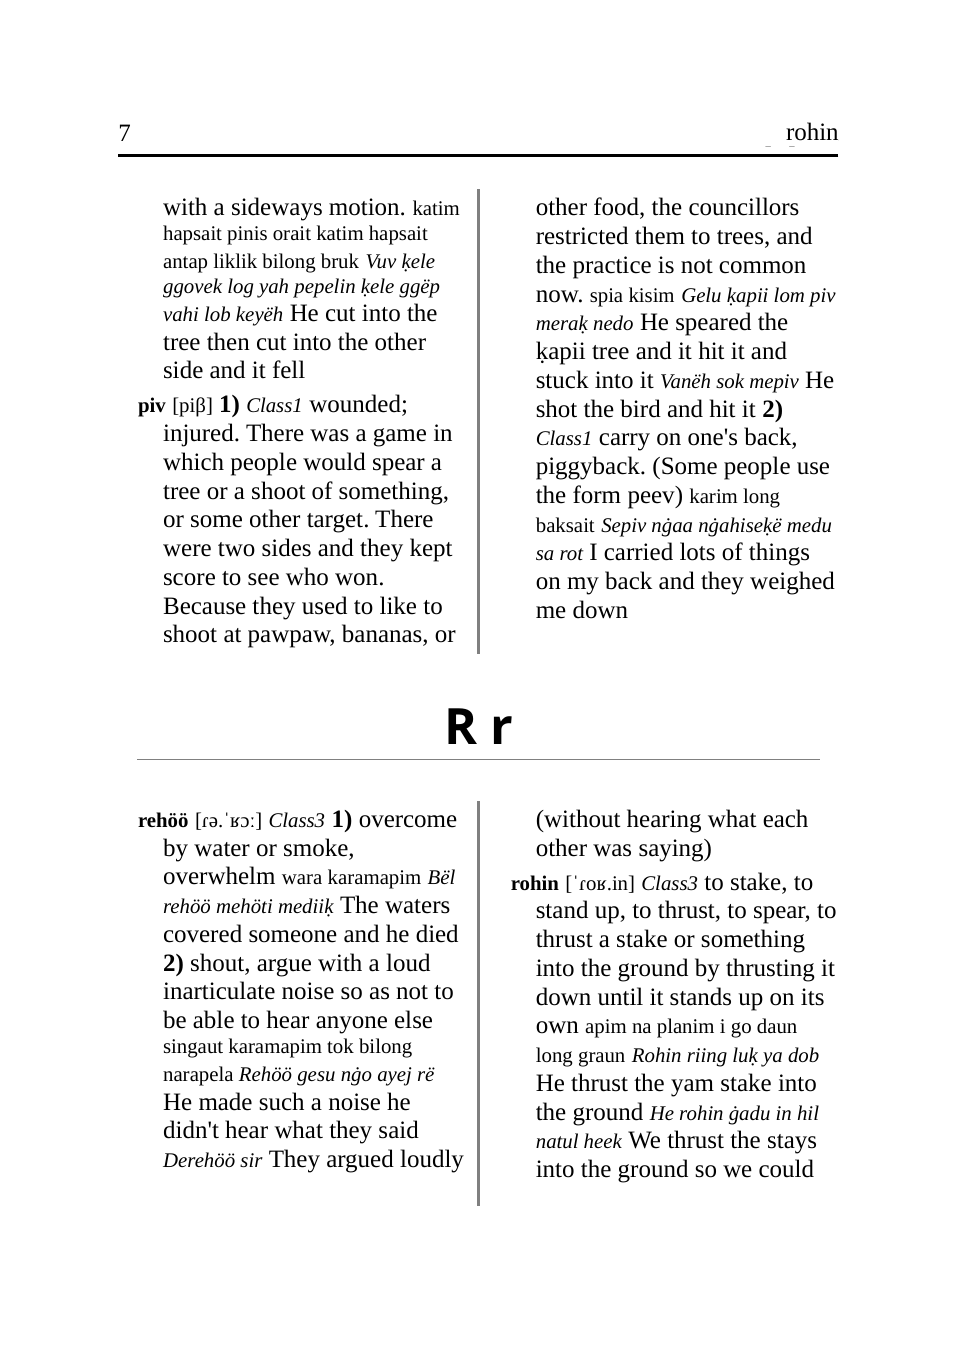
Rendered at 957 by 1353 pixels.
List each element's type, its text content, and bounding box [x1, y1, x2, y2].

text piv [piβ] 1) Class1 Eng wounded; injured. There was a game in which people would spear a tree or a shoot of something, or some other target. There were two sides and they kept score to see who won. Because they used to like to shoot at pawpaw, bananas, or other food, the councillors restricted them to trees, and the practice is not common now. Pdg spia kisim Gelu ḳapii lom piv meraḳ nedo He speared the ḳapii tree and it hit it and stuck into it Vanëh sok mepiv He shot the bird and hit it 2) Class1 Eng carry on one's back, piggyback. (Some people use the form peev) Pdg karim long baksait Sepiv nġaa nġahiseḳë medu sa rot I carried lots of things on my back and they weighed me down [119, 386, 465, 652]
text R r [137, 691, 820, 759]
text pepelin [pə.ˈpɛl̪.in] Class1 Eng The final cut on a tree to fell it in the direction desired. One cuts deeply into a tree according to where one wants it to fall (vuv), then one cuts lightly into the other side a little above the first cut (pepelin) so that the tree will fall where desired. Both cuts are made with a sideways motion. Pdg katim hapsait pinis orait katim hapsait antap liklik bilong bruk Vuv ḳele ggovek log yah pepelin ḳele ggëp vahi lob keyëh He cut into the tree then cut into the other side and it fell [119, 190, 465, 386]
text piv [piβ] 1) Class1 Eng wounded; injured. There was a game in which people would spear a tree or a shoot of something, or some other target. There were two sides and they kept score to see who won. Because they used to like to shoot at pawpaw, bananas, or other food, the councillors restricted them to trees, and the practice is not common now. Pdg spia kisim Gelu ḳapii lom piv meraḳ nedo He speared the ḳapii tree and it hit it and stuck into it Vanëh sok mepiv He shot the bird and hit it 2) Class1 Eng carry on one's back, piggyback. (Some people use the form peev) Pdg karim long baksait Sepiv nġaa nġahiseḳë medu sa rot I carried lots of things on my back and they weighed me down [492, 190, 837, 628]
text rehöö [ɾə.ˈʁɔː] Class3 1) Eng overcome by water or smoke, overwhelm Pdg wara karamapim Bël rehöö mehöti mediiḳ The waters covered someone and he died 2) Eng shout, argue with a loud inarticulate noise so as not to be able to hear anyone else Pdg singaut karamapim tok bilong narapela Rehöö gesu nġo ayej rë He made such a noise he didn't hear what they said Derehöö sir They argued loudly (without hearing what each other was saying) [119, 802, 465, 1177]
text rehöö [ɾə.ˈʁɔː] Class3 1) Eng overcome by water or smoke, overwhelm Pdg wara karamapim Bël rehöö mehöti mediiḳ The waters covered someone and he died 2) Eng shout, argue with a loud inarticulate noise so as not to be able to hear anyone else Pdg singaut karamapim tok bilong narapela Rehöö gesu nġo ayej rë He made such a noise he didn't hear what they said Derehöö sir They argued loudly (without hearing what each other was saying) [492, 802, 837, 863]
text rohin [ˈɾoʁ.in] Class3 Eng to stake, to stand up, to thrust, to spear, to thrust a stake or something into the ground by thrusting it down until it stands up on its own Pdg apim na planim i go daun long graun Rohin riing luḳ ya dob He thrust the yam stake into the ground He rohin ġadu in hil natul heek We thrust the stays into the ground so we could make the fence Yö nare ading log rohin bööḳ He stood a long way off and speared the pig [492, 863, 837, 1187]
